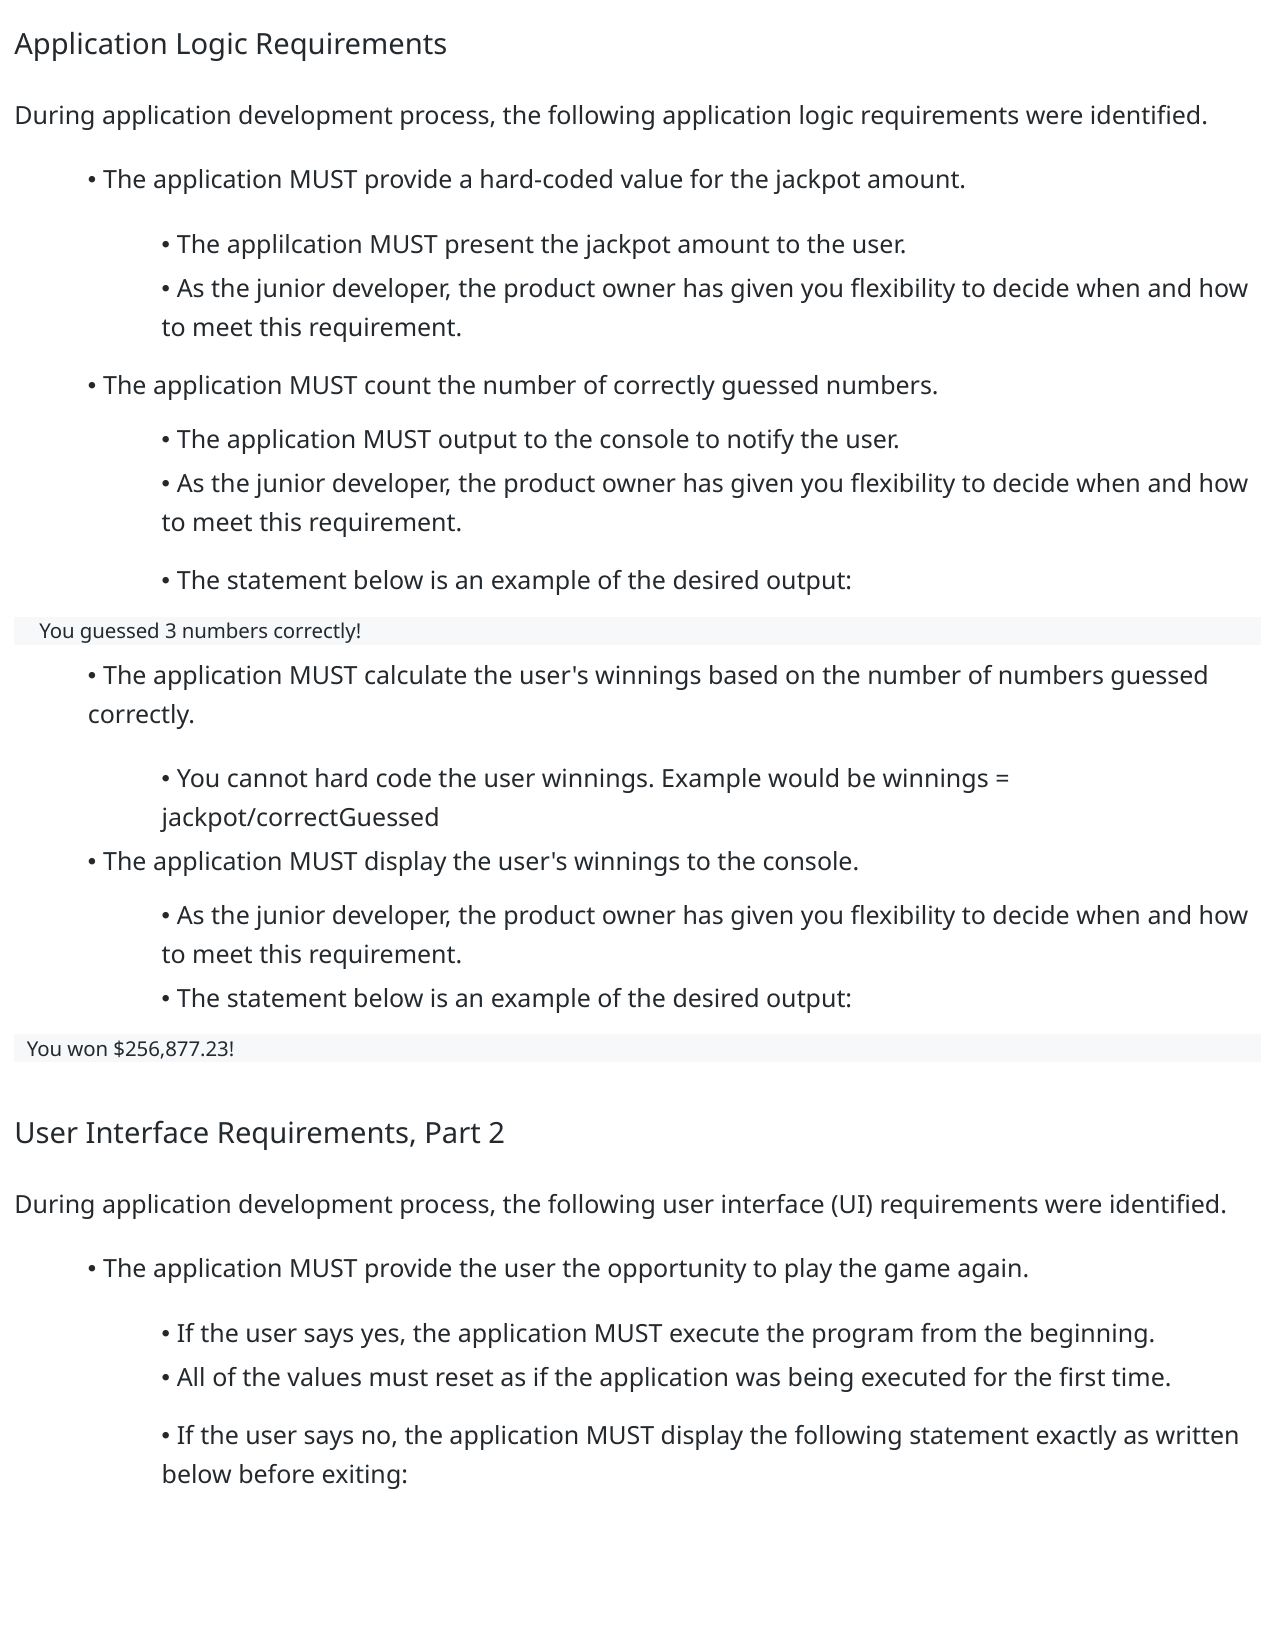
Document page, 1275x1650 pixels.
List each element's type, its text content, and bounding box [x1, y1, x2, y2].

text During application development process, the following user interface (UI) requirements were identified. [14, 1187, 1261, 1221]
subtitle Application Logic Requirements [14, 23, 1261, 63]
list As the junior developer, the product owner has given you flexibility to decide when and how to meet this requirement. [14, 465, 1261, 539]
text During application development process, the following application logic requirements were identified. [14, 98, 1261, 132]
text You guessed 3 numbers correctly! [14, 617, 1261, 645]
list The application MUST provide the user the opportunity to play the game again. [14, 1251, 1261, 1285]
list The statement below is an example of the desired output: [14, 563, 1261, 597]
list The application MUST display the user's winnings to the console. [14, 844, 1261, 878]
list The application MUST calculate the user's winnings based on the number of numbers guessed correctly. [14, 657, 1261, 731]
subtitle User Interface Requirements, Part 2 [14, 1112, 1261, 1152]
list If the user says yes, the application MUST execute the program from the beginning. [14, 1315, 1261, 1349]
list The application MUST provide a hard-coded value for the jackpot amount. [14, 162, 1261, 196]
list You cannot hard code the user winnings. Example would be winnings = jackpot/correctGuessed [14, 761, 1261, 834]
list The applilcation MUST present the jackpot amount to the user. [14, 226, 1261, 260]
list The application MUST output to the console to notify the user. [14, 422, 1261, 456]
list The statement below is an example of the desired output: [14, 981, 1261, 1014]
list All of the values must reset as if the application was being executed for the first time. [14, 1359, 1261, 1393]
list If the user says no, the application MUST display the following statement exactly as written below before exiting: [14, 1418, 1261, 1491]
text You won $256,877.23! [14, 1034, 1261, 1062]
list As the junior developer, the product owner has given you flexibility to decide when and how to meet this requirement. [14, 897, 1261, 971]
list As the junior developer, the product owner has given you flexibility to decide when and how to meet this requirement. [14, 270, 1261, 343]
list The application MUST count the number of correctly guessed numbers. [14, 368, 1261, 402]
